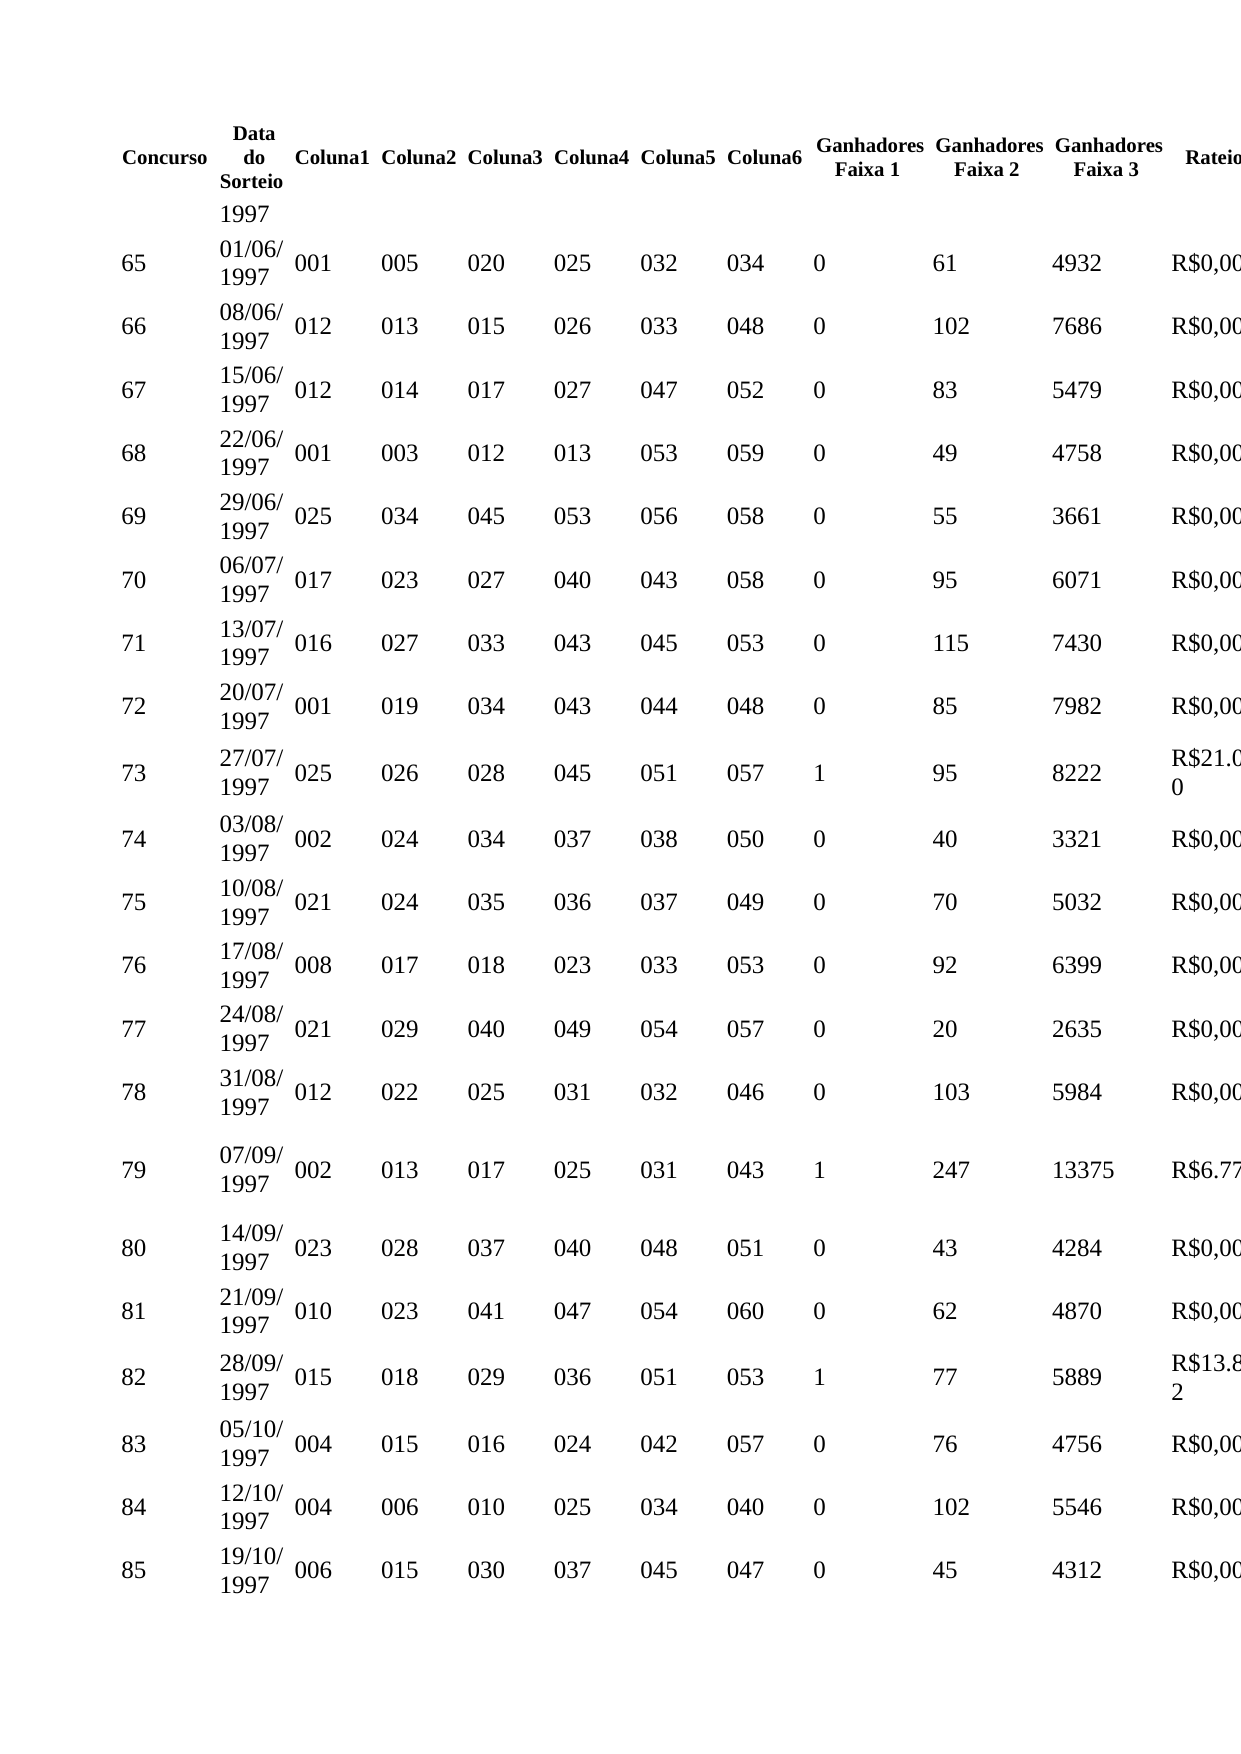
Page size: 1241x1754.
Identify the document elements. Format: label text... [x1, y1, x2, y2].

table_cell 13/07/1997 [216, 611, 291, 674]
table_cell 0 [810, 358, 929, 421]
table_cell 0 [810, 421, 929, 484]
table_cell 1997 [216, 196, 291, 231]
table_cell 025 [551, 1475, 637, 1538]
table_cell 5546 [1049, 1475, 1168, 1538]
table_cell 4870 [1049, 1279, 1168, 1342]
table_cell 006 [291, 1538, 378, 1601]
table_cell 20/07/1997 [216, 674, 291, 737]
table_cell R$0,00 [1168, 997, 1240, 1060]
table_cell 029 [464, 1342, 551, 1411]
table_cell 24/08/1997 [216, 997, 291, 1060]
table_cell [1049, 196, 1168, 231]
table_cell 057 [724, 997, 810, 1060]
table_cell 058 [724, 484, 810, 547]
table_cell 051 [637, 738, 724, 807]
table_cell 025 [551, 1123, 637, 1215]
table_cell 015 [378, 1411, 464, 1475]
table_cell 78 [118, 1060, 216, 1123]
table_cell 76 [930, 1411, 1049, 1475]
table_cell 0 [810, 870, 929, 933]
table_cell [724, 196, 810, 231]
table_cell 012 [464, 421, 551, 484]
table_cell 20 [930, 997, 1049, 1060]
table_cell 043 [551, 674, 637, 737]
table_cell 040 [551, 548, 637, 611]
table_cell 049 [724, 870, 810, 933]
table_cell 053 [724, 933, 810, 997]
table_cell R$0,00 [1168, 611, 1240, 674]
table_cell 73 [118, 738, 216, 807]
table_cell 037 [637, 870, 724, 933]
table_cell R$0,00 [1168, 674, 1240, 737]
table_cell 037 [551, 1538, 637, 1601]
table_cell 024 [378, 807, 464, 870]
table_cell 027 [464, 548, 551, 611]
table_cell 017 [378, 933, 464, 997]
table_cell 1 [810, 1342, 929, 1411]
table_cell 27/07/1997 [216, 738, 291, 807]
table_cell 028 [464, 738, 551, 807]
table_cell 045 [464, 484, 551, 547]
table_cell 0 [810, 231, 929, 294]
table_cell 054 [637, 997, 724, 1060]
table_cell R$0,00 [1168, 294, 1240, 357]
table_cell [637, 196, 724, 231]
table_cell R$0,00 [1168, 807, 1240, 870]
table_cell 49 [930, 421, 1049, 484]
table_cell 01/06/1997 [216, 231, 291, 294]
table_cell 013 [378, 294, 464, 357]
table_cell 058 [724, 548, 810, 611]
table_cell 027 [551, 358, 637, 421]
table_header Ganhadores Faixa 3 [1049, 118, 1168, 196]
table_cell 5889 [1049, 1342, 1168, 1411]
table_cell R$0,00 [1168, 1538, 1240, 1601]
table_cell R$0,00 [1168, 870, 1240, 933]
table_cell 034 [464, 807, 551, 870]
table_cell 83 [118, 1411, 216, 1475]
table_cell 017 [464, 1123, 551, 1215]
table_cell 024 [378, 870, 464, 933]
table_cell 08/06/1997 [216, 294, 291, 357]
table_cell 060 [724, 1279, 810, 1342]
table_cell 023 [378, 1279, 464, 1342]
table_cell 046 [724, 1060, 810, 1123]
table_cell 047 [551, 1279, 637, 1342]
table_cell 031 [637, 1123, 724, 1215]
table_cell 022 [378, 1060, 464, 1123]
table_cell 031 [551, 1060, 637, 1123]
table_cell 047 [724, 1538, 810, 1601]
table_cell 85 [930, 674, 1049, 737]
table_cell 041 [464, 1279, 551, 1342]
table_cell 22/06/1997 [216, 421, 291, 484]
table_cell 80 [118, 1215, 216, 1279]
table_cell 0 [810, 1475, 929, 1538]
table_cell 057 [724, 1411, 810, 1475]
table_cell 024 [551, 1411, 637, 1475]
table_cell 040 [464, 997, 551, 1060]
table_cell 5032 [1049, 870, 1168, 933]
table_cell 048 [724, 674, 810, 737]
table_cell 035 [464, 870, 551, 933]
table_cell 025 [464, 1060, 551, 1123]
table_cell [930, 196, 1049, 231]
table_cell 0 [810, 548, 929, 611]
table_cell 0 [810, 1411, 929, 1475]
table_cell 0 [810, 1215, 929, 1279]
table_cell 026 [551, 294, 637, 357]
table_cell 83 [930, 358, 1049, 421]
table_cell R$0,00 [1168, 548, 1240, 611]
table_cell 62 [930, 1279, 1049, 1342]
table_cell 047 [637, 358, 724, 421]
table_cell 057 [724, 738, 810, 807]
table_cell 016 [291, 611, 378, 674]
table_cell 010 [464, 1475, 551, 1538]
table_cell 0 [810, 294, 929, 357]
table_cell 95 [930, 738, 1049, 807]
table_cell 012 [291, 294, 378, 357]
table_cell 005 [378, 231, 464, 294]
table_cell 19/10/1997 [216, 1538, 291, 1601]
table_cell 043 [637, 548, 724, 611]
table_cell 5984 [1049, 1060, 1168, 1123]
table_cell 053 [724, 611, 810, 674]
table_cell 002 [291, 807, 378, 870]
table_cell 70 [118, 548, 216, 611]
table_cell 043 [724, 1123, 810, 1215]
table_cell 004 [291, 1475, 378, 1538]
table_header Coluna2 [378, 118, 464, 196]
table_cell 002 [291, 1123, 378, 1215]
table_cell 019 [378, 674, 464, 737]
table_cell [118, 196, 216, 231]
table_cell 015 [378, 1538, 464, 1601]
table_cell 059 [724, 421, 810, 484]
table_cell 31/08/1997 [216, 1060, 291, 1123]
table_cell 034 [637, 1475, 724, 1538]
table_cell 75 [118, 870, 216, 933]
table_cell [464, 196, 551, 231]
table_cell 023 [291, 1215, 378, 1279]
table_cell 033 [464, 611, 551, 674]
table_cell 014 [378, 358, 464, 421]
table_cell 043 [551, 611, 637, 674]
table_cell R$0,00 [1168, 231, 1240, 294]
table_cell 001 [291, 421, 378, 484]
table_cell 015 [291, 1342, 378, 1411]
table_cell 6071 [1049, 548, 1168, 611]
table_cell 049 [551, 997, 637, 1060]
table_cell R$0,00 [1168, 1060, 1240, 1123]
table_cell R$6.770.601,75 [1168, 1123, 1240, 1215]
table_header Data do Sorteio [216, 118, 291, 196]
table_cell [378, 196, 464, 231]
table_cell 040 [551, 1215, 637, 1279]
table_cell 8222 [1049, 738, 1168, 807]
table_cell 001 [291, 231, 378, 294]
table_cell 034 [378, 484, 464, 547]
table_cell R$0,00 [1168, 1411, 1240, 1475]
table_cell 054 [637, 1279, 724, 1342]
table_cell 0 [810, 1060, 929, 1123]
table_cell 012 [291, 1060, 378, 1123]
table_cell 001 [291, 674, 378, 737]
table_cell 0 [810, 1279, 929, 1342]
table_cell 045 [637, 1538, 724, 1601]
table_cell 95 [930, 548, 1049, 611]
table_cell 10/08/1997 [216, 870, 291, 933]
table_cell R$0,00 [1168, 933, 1240, 997]
table_cell 68 [118, 421, 216, 484]
table_cell 021 [291, 997, 378, 1060]
table_cell 038 [637, 807, 724, 870]
table_cell 021 [291, 870, 378, 933]
table_cell 77 [118, 997, 216, 1060]
table_cell 053 [637, 421, 724, 484]
table_cell 55 [930, 484, 1049, 547]
table_cell [810, 196, 929, 231]
table_cell 15/06/1997 [216, 358, 291, 421]
table_cell 28/09/1997 [216, 1342, 291, 1411]
table_header Ganhadores Faixa 2 [930, 118, 1049, 196]
table_cell 052 [724, 358, 810, 421]
table_cell 82 [118, 1342, 216, 1411]
table_cell 020 [464, 231, 551, 294]
table_cell 025 [551, 231, 637, 294]
table_cell 247 [930, 1123, 1049, 1215]
table_cell 028 [378, 1215, 464, 1279]
table_cell 84 [118, 1475, 216, 1538]
table_cell 036 [551, 1342, 637, 1411]
table_cell R$0,00 [1168, 358, 1240, 421]
table_cell 07/09/1997 [216, 1123, 291, 1215]
table_cell R$0,00 [1168, 1215, 1240, 1279]
table_cell 3321 [1049, 807, 1168, 870]
table_cell 14/09/1997 [216, 1215, 291, 1279]
table_cell R$0,00 [1168, 1279, 1240, 1342]
table_cell 016 [464, 1411, 551, 1475]
table_cell 030 [464, 1538, 551, 1601]
table_cell 4932 [1049, 231, 1168, 294]
table_cell 4758 [1049, 421, 1168, 484]
table_cell 103 [930, 1060, 1049, 1123]
table_cell 051 [637, 1342, 724, 1411]
table_cell 023 [551, 933, 637, 997]
table_cell 023 [378, 548, 464, 611]
table_cell 048 [637, 1215, 724, 1279]
table_cell 4312 [1049, 1538, 1168, 1601]
table_cell 6399 [1049, 933, 1168, 997]
table_cell 036 [551, 870, 637, 933]
table_cell 76 [118, 933, 216, 997]
table_cell 013 [551, 421, 637, 484]
table_cell 048 [724, 294, 810, 357]
table_cell [551, 196, 637, 231]
table_header Coluna6 [724, 118, 810, 196]
table_cell 0 [810, 997, 929, 1060]
table_cell 045 [637, 611, 724, 674]
table_cell 85 [118, 1538, 216, 1601]
table_cell 033 [637, 294, 724, 357]
table_cell 045 [551, 738, 637, 807]
table_cell 69 [118, 484, 216, 547]
table_cell 05/10/1997 [216, 1411, 291, 1475]
table_cell 018 [464, 933, 551, 997]
table_cell 0 [810, 1538, 929, 1601]
table_cell 3661 [1049, 484, 1168, 547]
table_cell 017 [291, 548, 378, 611]
table_cell 008 [291, 933, 378, 997]
table_cell 037 [551, 807, 637, 870]
table_cell 053 [724, 1342, 810, 1411]
table_header Coluna4 [551, 118, 637, 196]
table_cell 77 [930, 1342, 1049, 1411]
table_cell 015 [464, 294, 551, 357]
table_cell 0 [810, 611, 929, 674]
table_cell R$13.877.826,02 [1168, 1342, 1240, 1411]
table_cell 45 [930, 1538, 1049, 1601]
table_cell 81 [118, 1279, 216, 1342]
table_cell 010 [291, 1279, 378, 1342]
table_cell 102 [930, 1475, 1049, 1538]
table_cell 115 [930, 611, 1049, 674]
table_cell 70 [930, 870, 1049, 933]
table_cell 0 [810, 484, 929, 547]
table_cell 66 [118, 294, 216, 357]
table_cell 67 [118, 358, 216, 421]
table_header Rateio Faixa 1 [1168, 118, 1240, 196]
table_cell 056 [637, 484, 724, 547]
table_cell 7430 [1049, 611, 1168, 674]
table_cell 29/06/1997 [216, 484, 291, 547]
table_cell 2635 [1049, 997, 1168, 1060]
table_cell 7982 [1049, 674, 1168, 737]
table_cell 5479 [1049, 358, 1168, 421]
table_header Coluna5 [637, 118, 724, 196]
table_cell 032 [637, 1060, 724, 1123]
table_cell 72 [118, 674, 216, 737]
table_cell 004 [291, 1411, 378, 1475]
table_cell 71 [118, 611, 216, 674]
table_cell 40 [930, 807, 1049, 870]
table_cell 12/10/1997 [216, 1475, 291, 1538]
table_cell 040 [724, 1475, 810, 1538]
table_cell 029 [378, 997, 464, 1060]
table_cell 027 [378, 611, 464, 674]
table_cell 102 [930, 294, 1049, 357]
table_cell 025 [291, 738, 378, 807]
table_cell R$0,00 [1168, 421, 1240, 484]
table_cell R$0,00 [1168, 196, 1240, 231]
table_cell 034 [724, 231, 810, 294]
table_cell 92 [930, 933, 1049, 997]
table_cell 1 [810, 1123, 929, 1215]
table_cell [291, 196, 378, 231]
table_cell R$0,00 [1168, 484, 1240, 547]
table_cell 65 [118, 231, 216, 294]
table_cell 1 [810, 738, 929, 807]
table_cell R$0,00 [1168, 1475, 1240, 1538]
table_cell 21/09/1997 [216, 1279, 291, 1342]
table_cell 0 [810, 674, 929, 737]
table_cell 43 [930, 1215, 1049, 1279]
table_cell 025 [291, 484, 378, 547]
table_cell 0 [810, 933, 929, 997]
table_cell 003 [378, 421, 464, 484]
table_cell 7686 [1049, 294, 1168, 357]
table_cell 4756 [1049, 1411, 1168, 1475]
table_cell 06/07/1997 [216, 548, 291, 611]
table_cell 74 [118, 807, 216, 870]
table_cell 012 [291, 358, 378, 421]
table_cell 79 [118, 1123, 216, 1215]
table_cell 018 [378, 1342, 464, 1411]
table_cell 034 [464, 674, 551, 737]
table_cell 051 [724, 1215, 810, 1279]
table_cell 033 [637, 933, 724, 997]
table_cell 17/08/1997 [216, 933, 291, 997]
table_header Coluna3 [464, 118, 551, 196]
table_header Coluna1 [291, 118, 378, 196]
table_cell 044 [637, 674, 724, 737]
table_cell 042 [637, 1411, 724, 1475]
table_cell R$21.026.575,40 [1168, 738, 1240, 807]
table_cell 037 [464, 1215, 551, 1279]
table_cell 0 [810, 807, 929, 870]
table_cell 13375 [1049, 1123, 1168, 1215]
table_cell 03/08/1997 [216, 807, 291, 870]
table_cell 032 [637, 231, 724, 294]
table_cell 017 [464, 358, 551, 421]
table_cell 4284 [1049, 1215, 1168, 1279]
table_header Ganhadores Faixa 1 [810, 118, 929, 196]
table_header Concurso [118, 118, 216, 196]
table_cell 053 [551, 484, 637, 547]
table_cell 026 [378, 738, 464, 807]
table_cell 013 [378, 1123, 464, 1215]
table_cell 050 [724, 807, 810, 870]
table_cell 61 [930, 231, 1049, 294]
table_cell 006 [378, 1475, 464, 1538]
